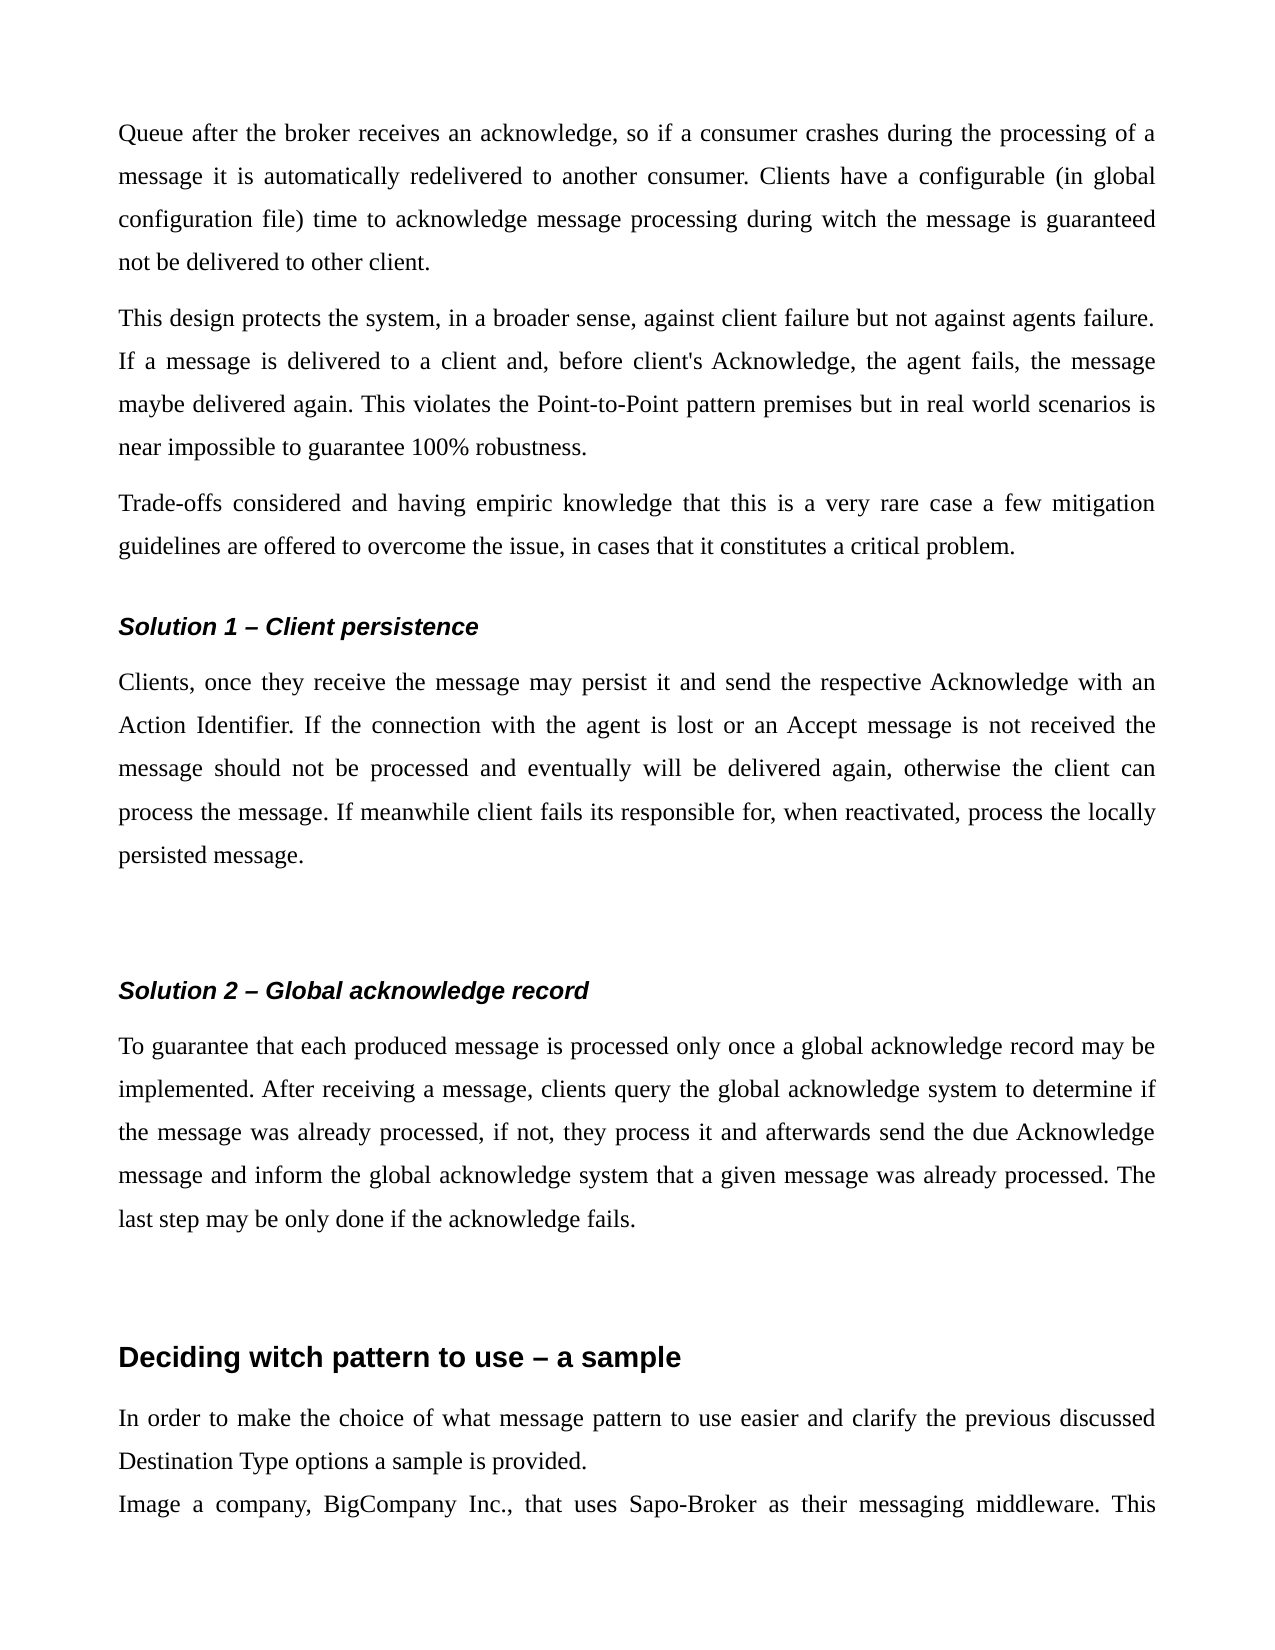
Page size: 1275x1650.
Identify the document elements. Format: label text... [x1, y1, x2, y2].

subtitle Solution 1 – Client persistence [118, 612, 1157, 640]
text This design protects the system, in a broader sense, against client failure but not against agents failure. If a message is delivered to a client and, before client's Acknowledge, the agent fails, the message maybe delivered again. This violates the Point-to-Point pattern premises but in real world scenarios is near impossible to guarantee 100% robustness. [118, 303, 1157, 461]
text To guarantee that each produced message is processed only once a global acknowledge record may be implemented. After receiving a message, clients query the global acknowledge system to determine if the message was already processed, if not, they process it and afterwards send the due Acknowledge message and inform the global acknowledge system that a given message was already processed. The last step may be only done if the acknowledge fails. [118, 1031, 1157, 1232]
text Trade-offs considered and having empiric knowledge that this is a very rare case a few mitigation guidelines are offered to overcome the issue, in cases that it constitutes a critical problem. [118, 488, 1157, 560]
subtitle Solution 2 – Global acknowledge record [118, 976, 1157, 1004]
text Clients, once they receive the message may persist it and send the respective Acknowledge with an Action Identifier. If the connection with the agent is lost or an Accept message is not received the message should not be processed and eventually will be delivered again, otherwise the client can process the message. If meanwhile client fails its responsible for, when reactivated, process the locally persisted message. [118, 667, 1157, 868]
text Image a company, BigCompany Inc., that uses Sapo-Broker as their messaging middleware. This [118, 1489, 1157, 1518]
text Queue after the broker receives an acknowledge, so if a consumer crashes during the processing of a message it is automatically redelivered to another consumer. Clients have a configurable (in global configuration file) time to acknowledge message processing during witch the message is guaranteed not be delivered to other client. [118, 118, 1157, 276]
subtitle Deciding witch pattern to use – a sample [118, 1340, 1157, 1373]
text In order to make the choice of what message pattern to use easier and clarify the previous discussed Destination Type options a sample is provided. [118, 1403, 1157, 1475]
